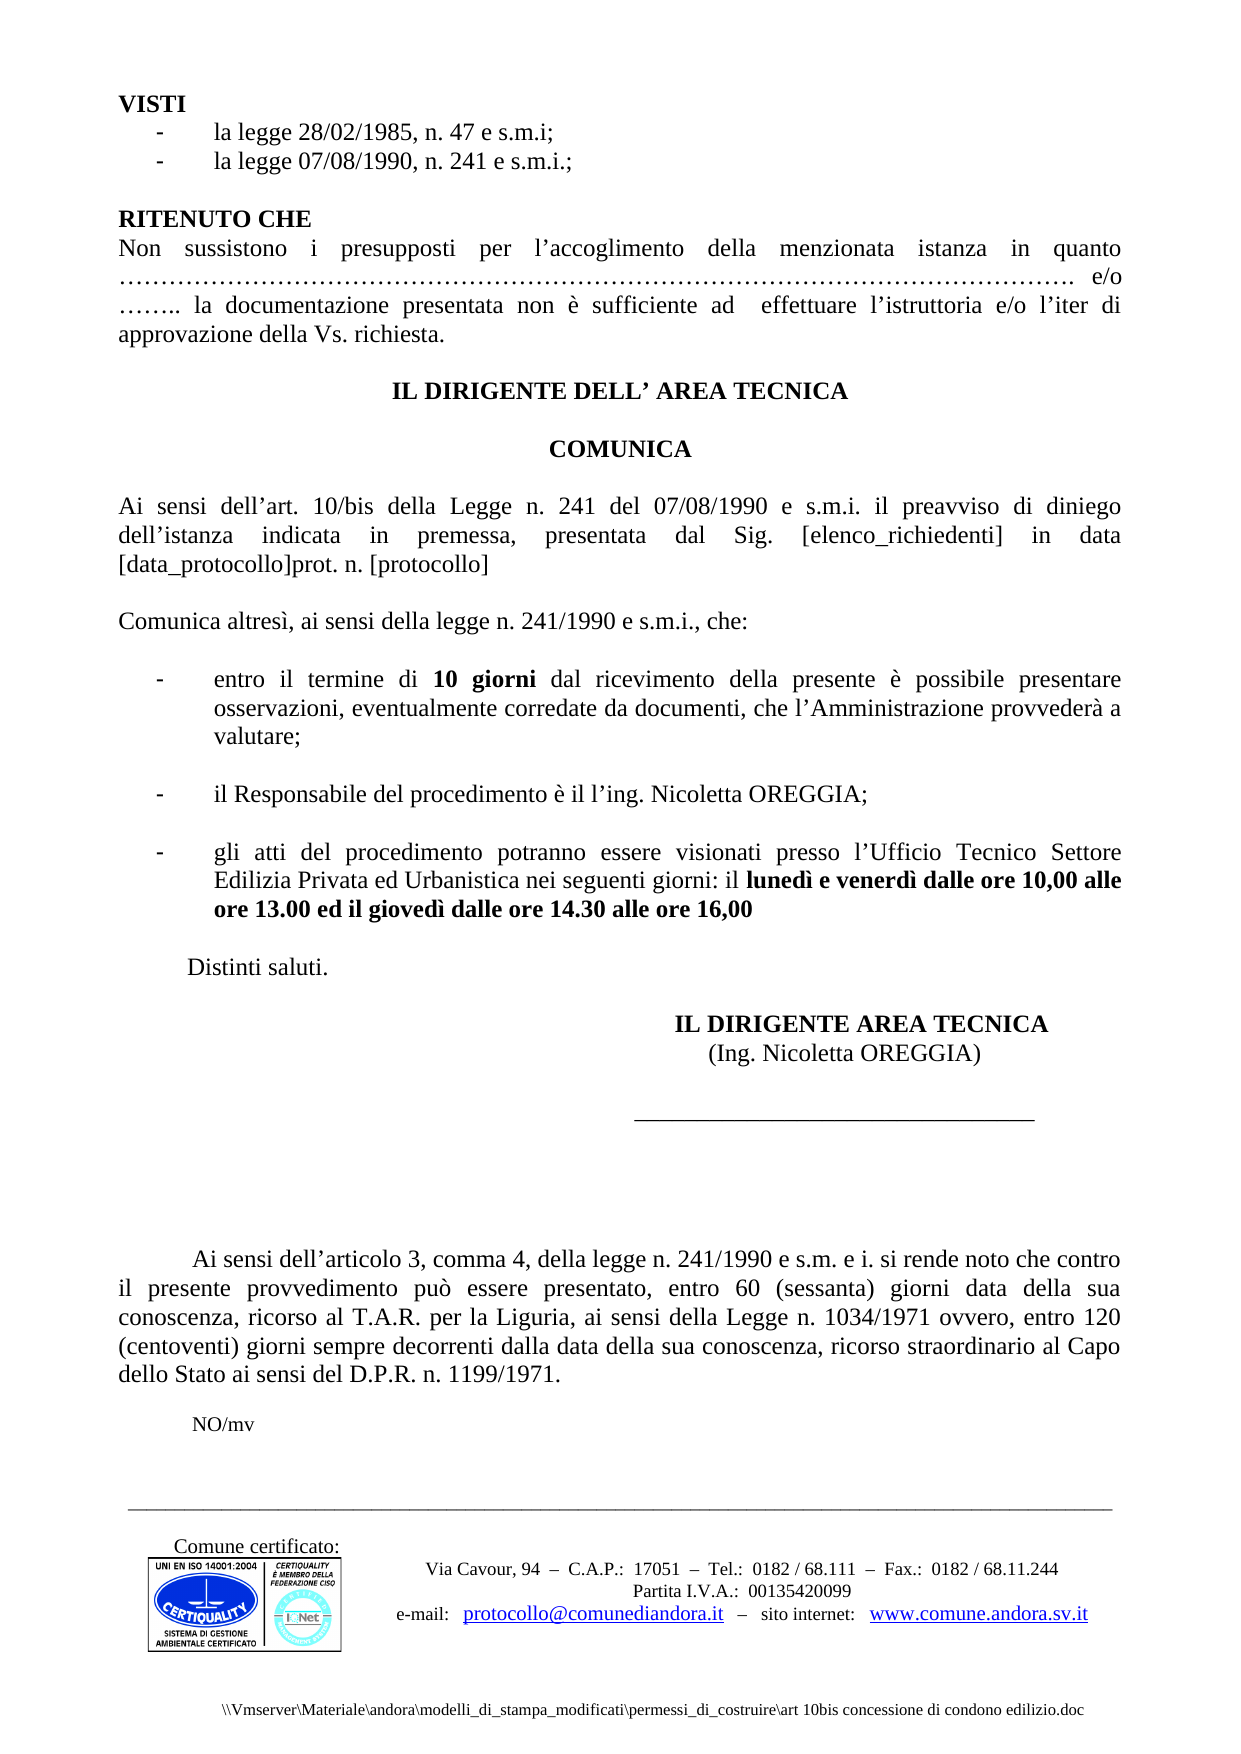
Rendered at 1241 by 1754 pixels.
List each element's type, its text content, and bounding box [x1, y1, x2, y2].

text VISTI [118, 89, 1122, 117]
text (Ing. Nicoletta OREGGIA) [118, 1038, 1122, 1067]
text IL DIRIGENTE AREA TECNICA [118, 1009, 1122, 1038]
text RITENUTO CHE [118, 204, 1122, 233]
list la legge 07/08/1990, n. 241 e s.m.i.; [156, 146, 1122, 175]
list gli atti del procedimento potranno essere visionati presso l’Ufficio Tecnico Settore Edilizia Privata ed Urbanistica nei seguenti giorni: il lunedì e venerdì dalle ore 10,00 alle ore 13.00 ed il giovedì dalle ore 14.30 alle ore 16,00 [156, 837, 1122, 923]
text Comunica altresì, ai sensi della legge n. 241/1990 e s.m.i., che: [118, 606, 1122, 635]
text Non sussistono i presupposti per l’accoglimento della menzionata istanza in quanto ……………………………………………………………………………………………………. e/o …….. la documentazione presentata non è sufficiente ad effettuare l’istruttoria e/o l’iter di approvazione della Vs. richiesta. [118, 233, 1122, 348]
text COMUNICA [118, 434, 1122, 463]
list la legge 28/02/1985, n. 47 e s.m.i; [156, 117, 1122, 146]
text ________________________________ [118, 1095, 1122, 1124]
picture [147, 1557, 342, 1652]
text Distinti saluti. [118, 952, 1122, 980]
list il Responsabile del procedimento è il l’ing. Nicoletta OREGGIA; [156, 779, 1122, 808]
text Ai sensi dell’art. 10/bis della Legge n. 241 del 07/08/1990 e s.m.i. il preavviso di diniego dell’istanza indicata in premessa, presentata dal Sig. [elenco_richiedenti] in data [data_protocollo]prot. n. [protocollo] [118, 491, 1122, 578]
list entro il termine di 10 giorni dal ricevimento della presente è possibile presentare osservazioni, eventualmente corredate da documenti, che l’Amministrazione provvederà a valutare; [156, 664, 1122, 750]
text NO/mv [118, 1412, 1122, 1436]
text IL DIRIGENTE DELL’ AREA TECNICA [118, 376, 1122, 405]
text Ai sensi dell’articolo 3, comma 4, della legge n. 241/1990 e s.m. e i. si rende noto che contro il presente provvedimento può essere presentato, entro 60 (sessanta) giorni data della sua conoscenza, ricorso al T.A.R. per la Liguria, ai sensi della Legge n. 1034/1971 ovvero, entro 120 (centoventi) giorni sempre decorrenti dalla data della sua conoscenza, ricorso straordinario al Capo dello Stato ai sensi del D.P.R. n. 1199/1971. [118, 1244, 1122, 1388]
